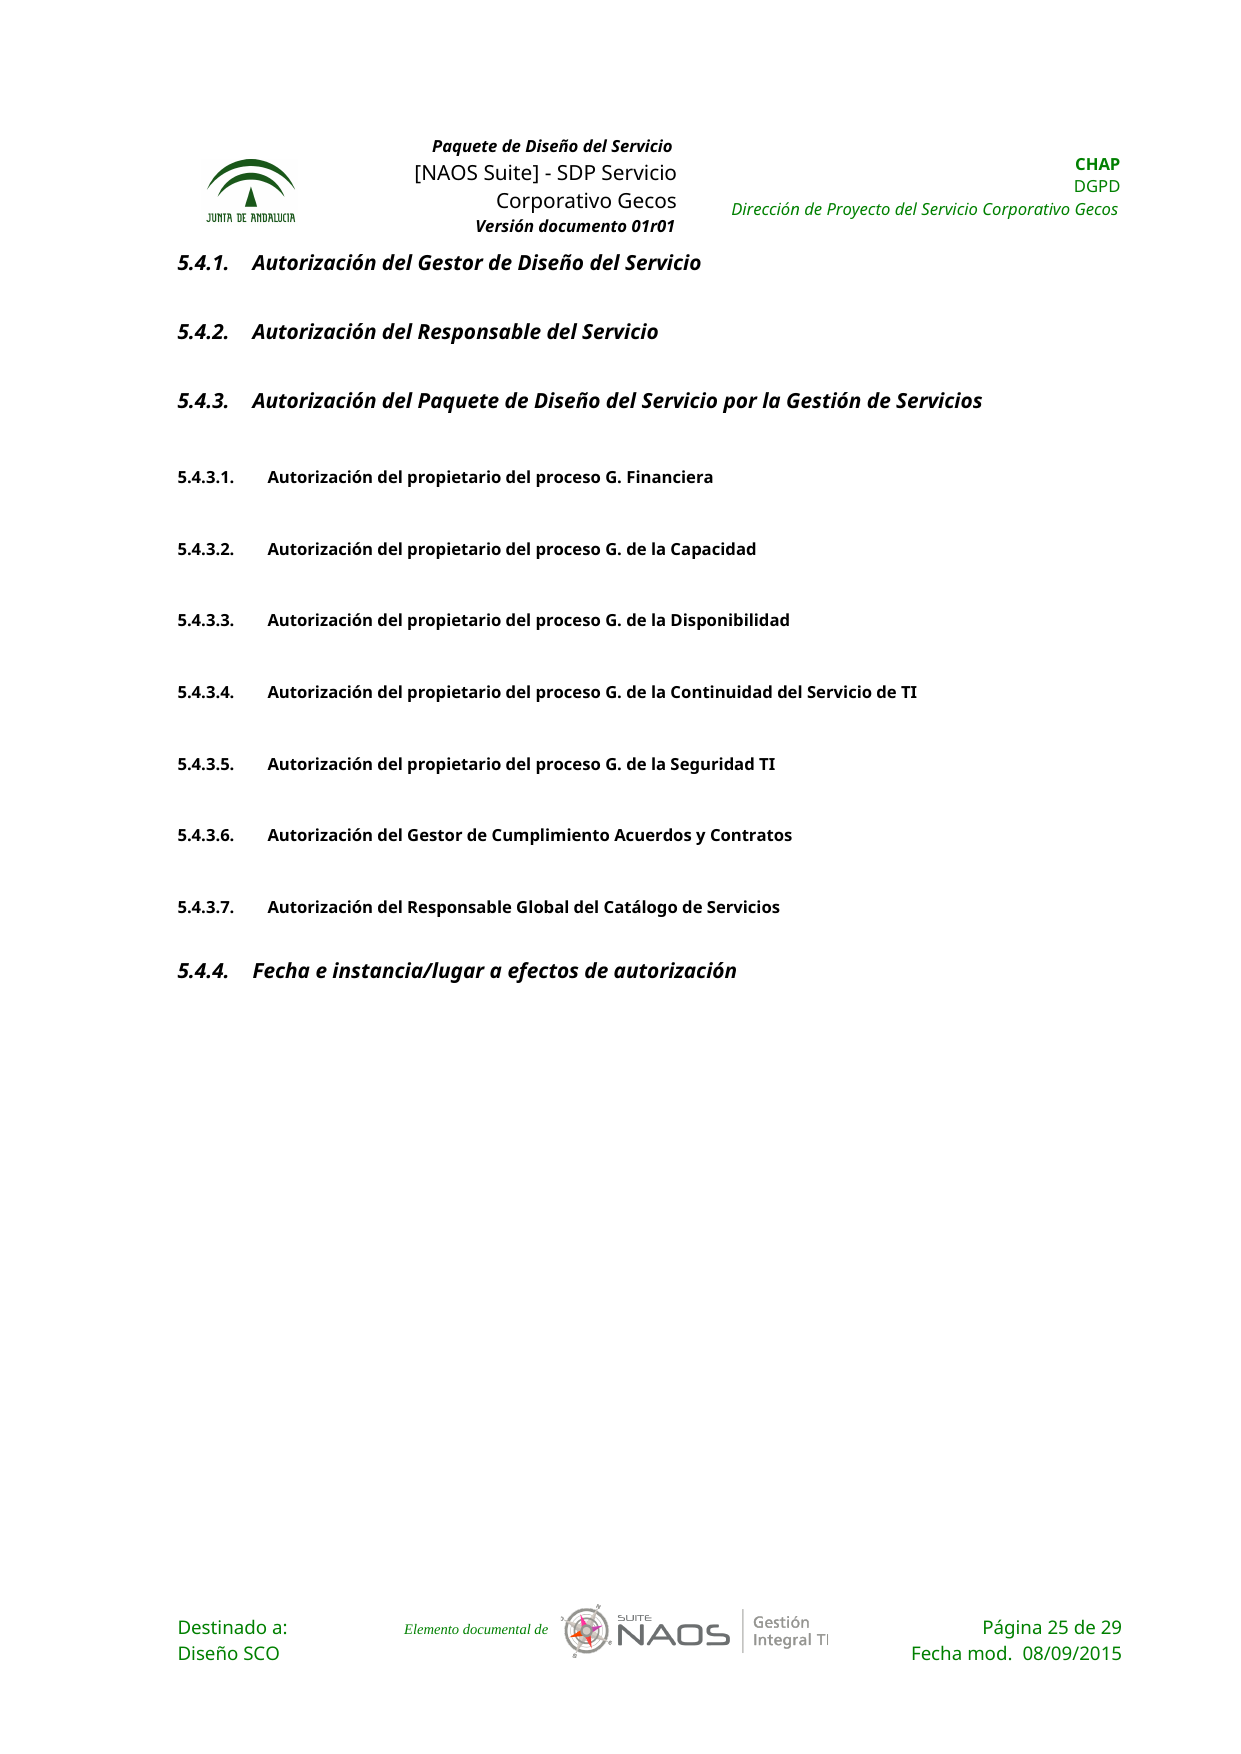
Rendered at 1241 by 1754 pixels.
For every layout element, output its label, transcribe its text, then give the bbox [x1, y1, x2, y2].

subtitle Autorización del Responsable Global del Catálogo de Servicios [177, 895, 1122, 918]
subtitle Autorización del propietario del proceso G. de la Continuidad del Servicio de TI [177, 681, 1122, 703]
subtitle Autorización del propietario del proceso G. de la Capacidad [177, 537, 1122, 560]
subtitle Autorización del Paquete de Diseño del Servicio por la Gestión de Servicios [177, 386, 1122, 415]
subtitle Autorización del Responsable del Servicio [177, 317, 1122, 346]
picture [560, 1604, 829, 1658]
picture [201, 159, 298, 226]
subtitle Fecha e instancia/lugar a efectos de autorización [177, 957, 1122, 985]
subtitle Autorización del propietario del proceso G. de la Seguridad TI [177, 752, 1122, 775]
subtitle Autorización del Gestor de Diseño del Servicio [177, 248, 1122, 277]
subtitle Autorización del propietario del proceso G. de la Disponibilidad [177, 609, 1122, 632]
subtitle Autorización del Gestor de Cumplimiento Acuerdos y Contratos [177, 824, 1122, 846]
subtitle Autorización del propietario del proceso G. Financiera [177, 466, 1122, 488]
